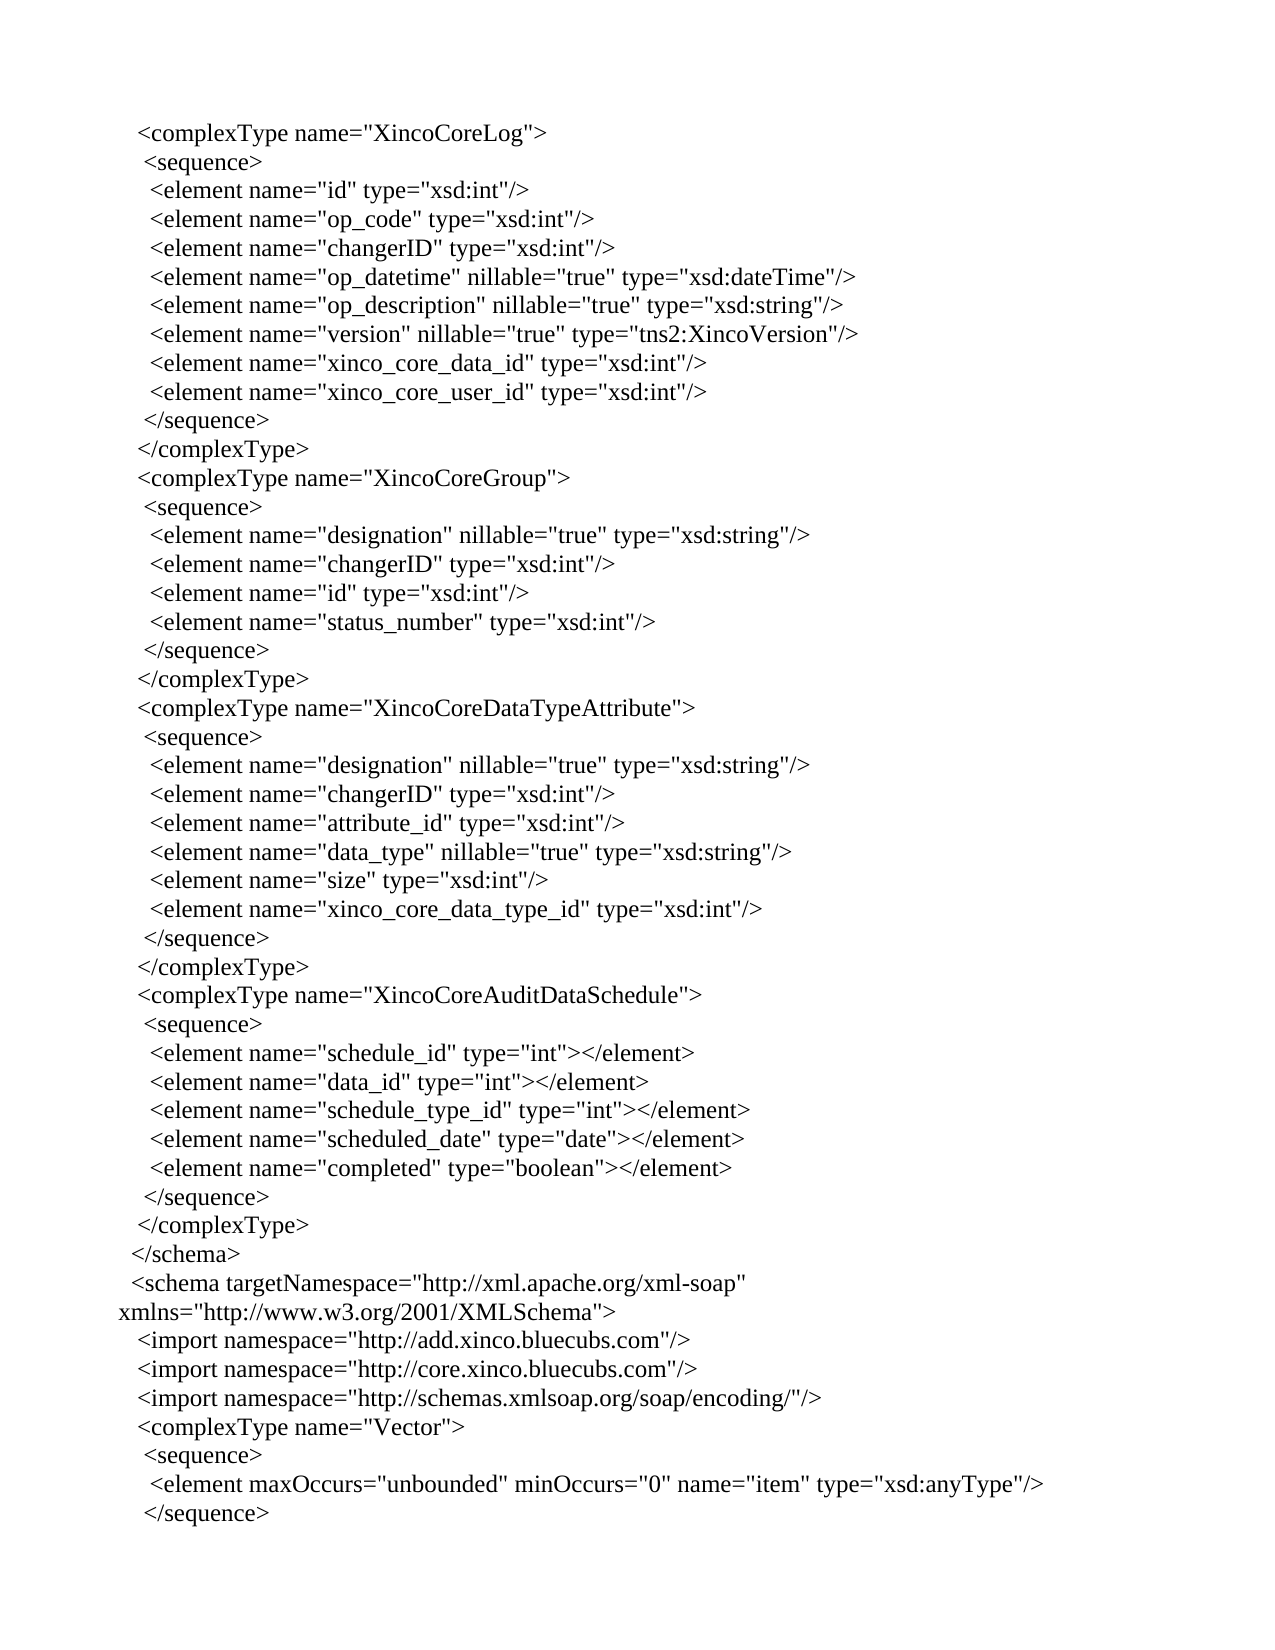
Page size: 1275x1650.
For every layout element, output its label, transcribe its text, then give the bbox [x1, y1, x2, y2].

text <element name="version" nillable="true" type="tns2:XincoVersion"/> [118, 319, 1157, 348]
text </complexType> [118, 952, 1157, 981]
text <complexType name="XincoCoreGroup"> [118, 463, 1157, 492]
text <element name="schedule_type_id" type="int"></element> [118, 1096, 1157, 1124]
text <element name="changerID" type="xsd:int"/> [118, 233, 1157, 262]
text <schema targetNamespace="http://xml.apache.org/xml-soap" xmlns="http://www.w3.org/2001/XMLSchema"> [118, 1268, 1157, 1326]
text <complexType name="XincoCoreAuditDataSchedule"> [118, 981, 1157, 1009]
text <element name="xinco_core_data_type_id" type="xsd:int"/> [118, 894, 1157, 923]
text </sequence> [118, 923, 1157, 952]
text <complexType name="XincoCoreDataTypeAttribute"> [118, 693, 1157, 722]
text <element name="id" type="xsd:int"/> [118, 176, 1157, 204]
text <sequence> [118, 147, 1157, 176]
text <element name="data_type" nillable="true" type="xsd:string"/> [118, 837, 1157, 866]
text <element name="op_code" type="xsd:int"/> [118, 204, 1157, 233]
text </sequence> [118, 636, 1157, 664]
text <element name="designation" nillable="true" type="xsd:string"/> [118, 751, 1157, 779]
text </schema> [118, 1239, 1157, 1268]
text <element maxOccurs="unbounded" minOccurs="0" name="item" type="xsd:anyType"/> [118, 1469, 1157, 1498]
text <element name="xinco_core_user_id" type="xsd:int"/> [118, 377, 1157, 406]
text <element name="attribute_id" type="xsd:int"/> [118, 808, 1157, 837]
text <import namespace="http://core.xinco.bluecubs.com"/> [118, 1354, 1157, 1383]
text <sequence> [118, 1441, 1157, 1469]
text <complexType name="Vector"> [118, 1412, 1157, 1441]
text </sequence> [118, 1498, 1157, 1527]
text <element name="op_description" nillable="true" type="xsd:string"/> [118, 291, 1157, 319]
text <element name="size" type="xsd:int"/> [118, 866, 1157, 894]
text <element name="xinco_core_data_id" type="xsd:int"/> [118, 348, 1157, 377]
text <element name="scheduled_date" type="date"></element> [118, 1124, 1157, 1153]
text <element name="id" type="xsd:int"/> [118, 578, 1157, 607]
text <element name="designation" nillable="true" type="xsd:string"/> [118, 521, 1157, 549]
text <import namespace="http://add.xinco.bluecubs.com"/> [118, 1326, 1157, 1354]
text <sequence> [118, 1009, 1157, 1038]
text <element name="status_number" type="xsd:int"/> [118, 607, 1157, 636]
text <element name="changerID" type="xsd:int"/> [118, 549, 1157, 578]
text </complexType> [118, 664, 1157, 693]
text <sequence> [118, 492, 1157, 521]
text </sequence> [118, 1182, 1157, 1211]
text <element name="op_datetime" nillable="true" type="xsd:dateTime"/> [118, 262, 1157, 291]
text </sequence> [118, 406, 1157, 434]
text <sequence> [118, 722, 1157, 751]
text <element name="data_id" type="int"></element> [118, 1067, 1157, 1096]
text <element name="schedule_id" type="int"></element> [118, 1038, 1157, 1067]
text <element name="completed" type="boolean"></element> [118, 1153, 1157, 1182]
text <complexType name="XincoCoreLog"> [118, 118, 1157, 147]
text </complexType> [118, 1211, 1157, 1239]
text <element name="changerID" type="xsd:int"/> [118, 779, 1157, 808]
text </complexType> [118, 434, 1157, 463]
text <import namespace="http://schemas.xmlsoap.org/soap/encoding/"/> [118, 1383, 1157, 1412]
